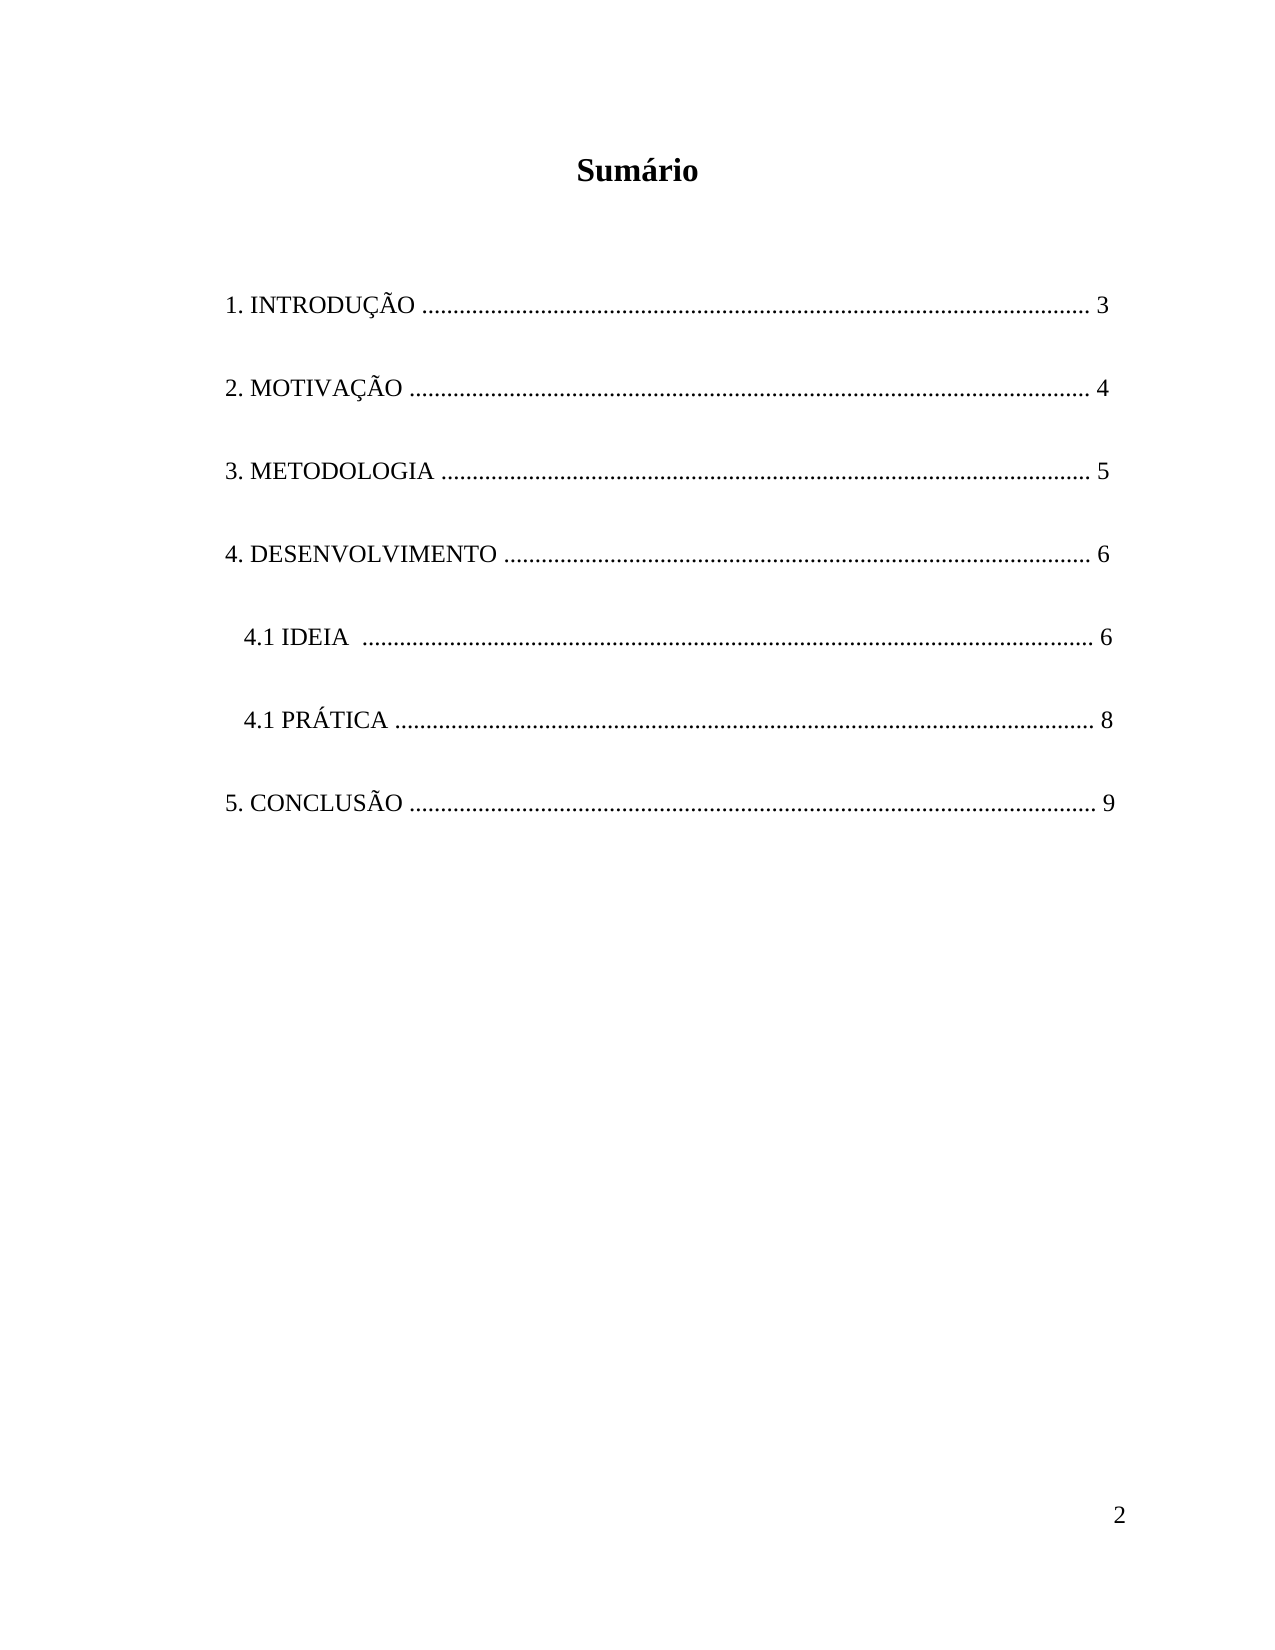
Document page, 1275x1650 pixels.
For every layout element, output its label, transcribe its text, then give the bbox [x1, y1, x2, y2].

list 3. METODOLOGIA ........................................................................................................ 5 [225, 456, 1125, 485]
list 2. MOTIVAÇÃO ............................................................................................................. 4 [225, 373, 1125, 402]
text Sumário [150, 150, 1125, 188]
list 1. INTRODUÇÃO ........................................................................................................... 3 [225, 290, 1125, 319]
list 4.1 IDEIA .............................................................................................................. ....... 6 [225, 622, 1125, 651]
list 5. CONCLUSÃO .............................................................................................................. 9 [225, 788, 1125, 817]
list 4. DESENVOLVIMENTO .............................................................................................. 6 [225, 539, 1125, 568]
list 4.1 PRÁTICA ................................................................................................................ 8 [225, 705, 1125, 734]
